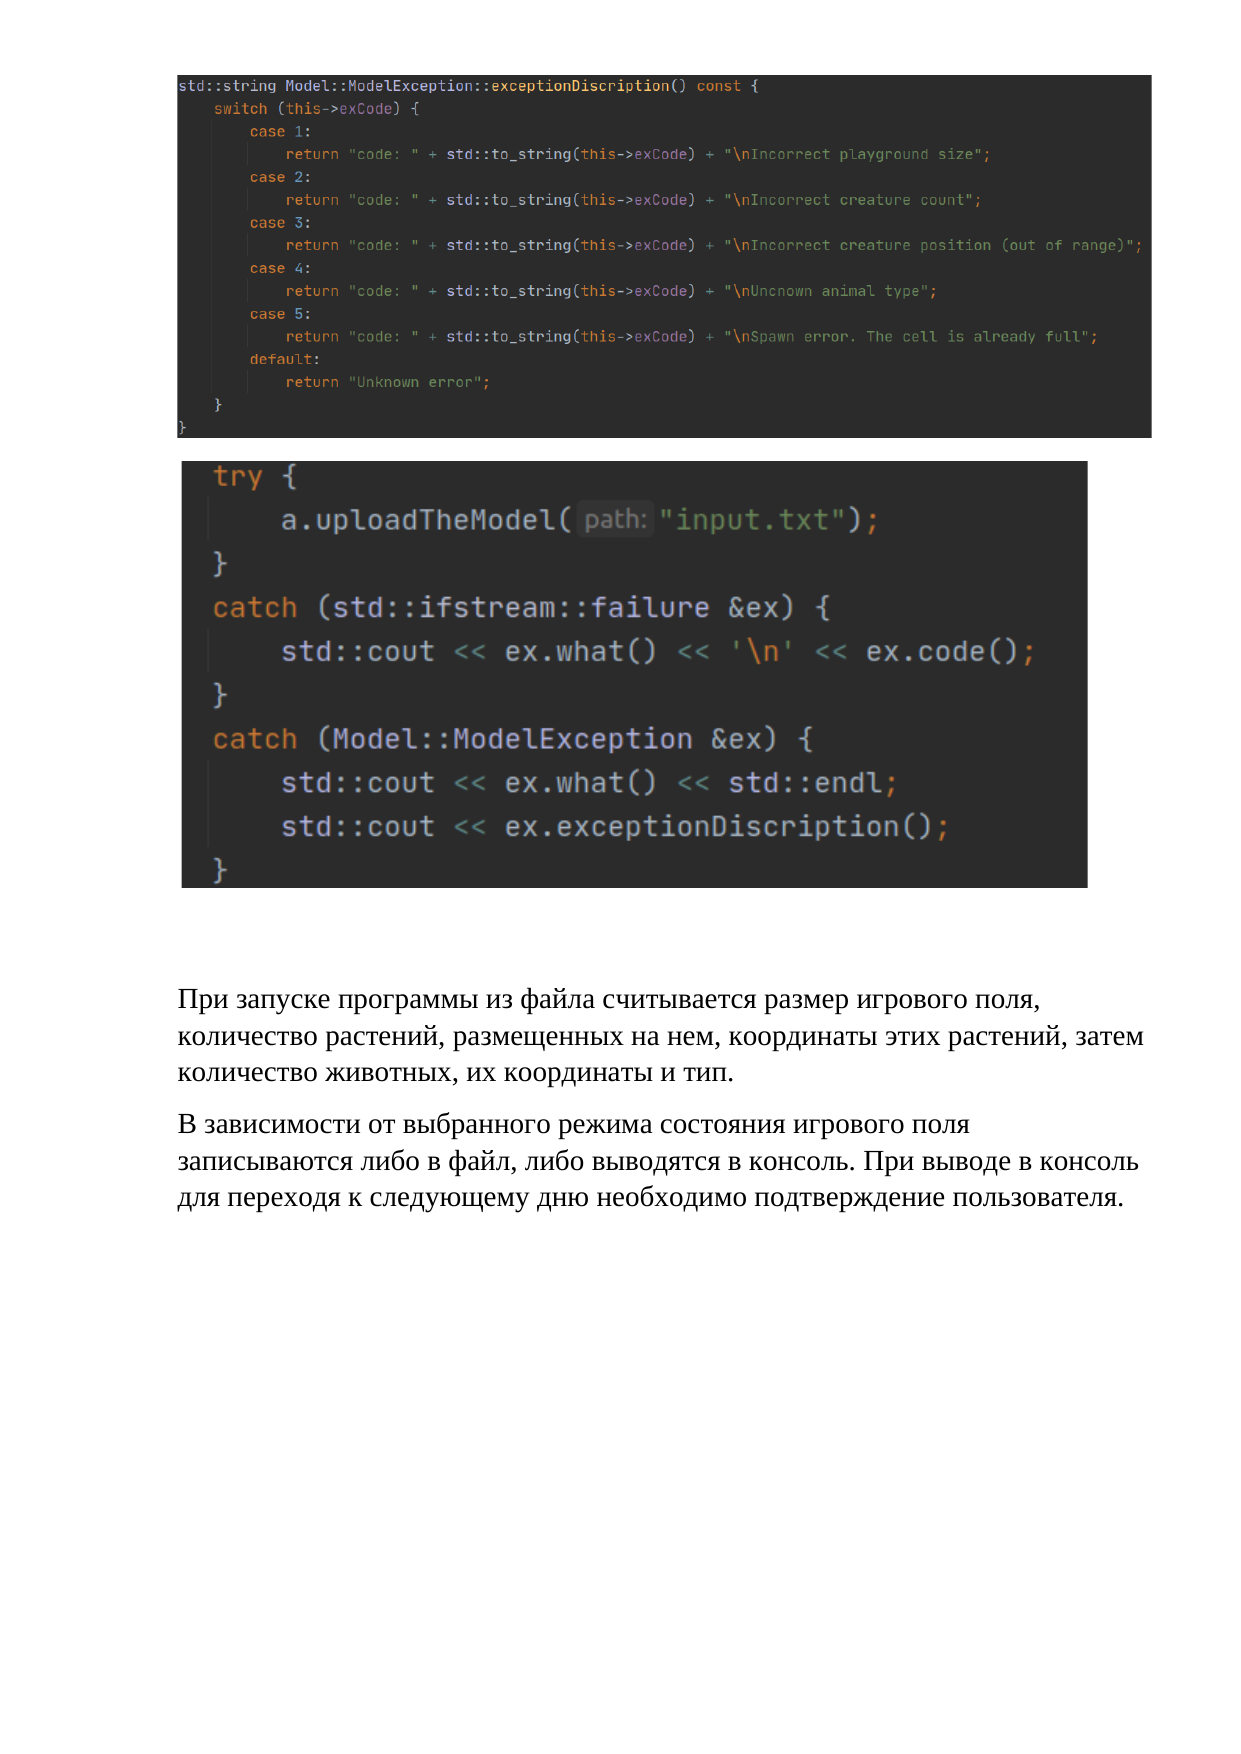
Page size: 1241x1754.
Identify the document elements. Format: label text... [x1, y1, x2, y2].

text В зависимости от выбранного режима состояния игрового поля записываются либо в файл, либо выводятся в консоль. При выводе в консоль для переходя к следующему дню необходимо подтверждение пользователя. [177, 1107, 1152, 1212]
picture [177, 75, 1152, 438]
picture [181, 461, 1088, 888]
text При запуске программы из файла считывается размер игрового поля, количество растений, размещенных на нем, координаты этих растений, затем количество животных, их координаты и тип. [177, 982, 1152, 1087]
